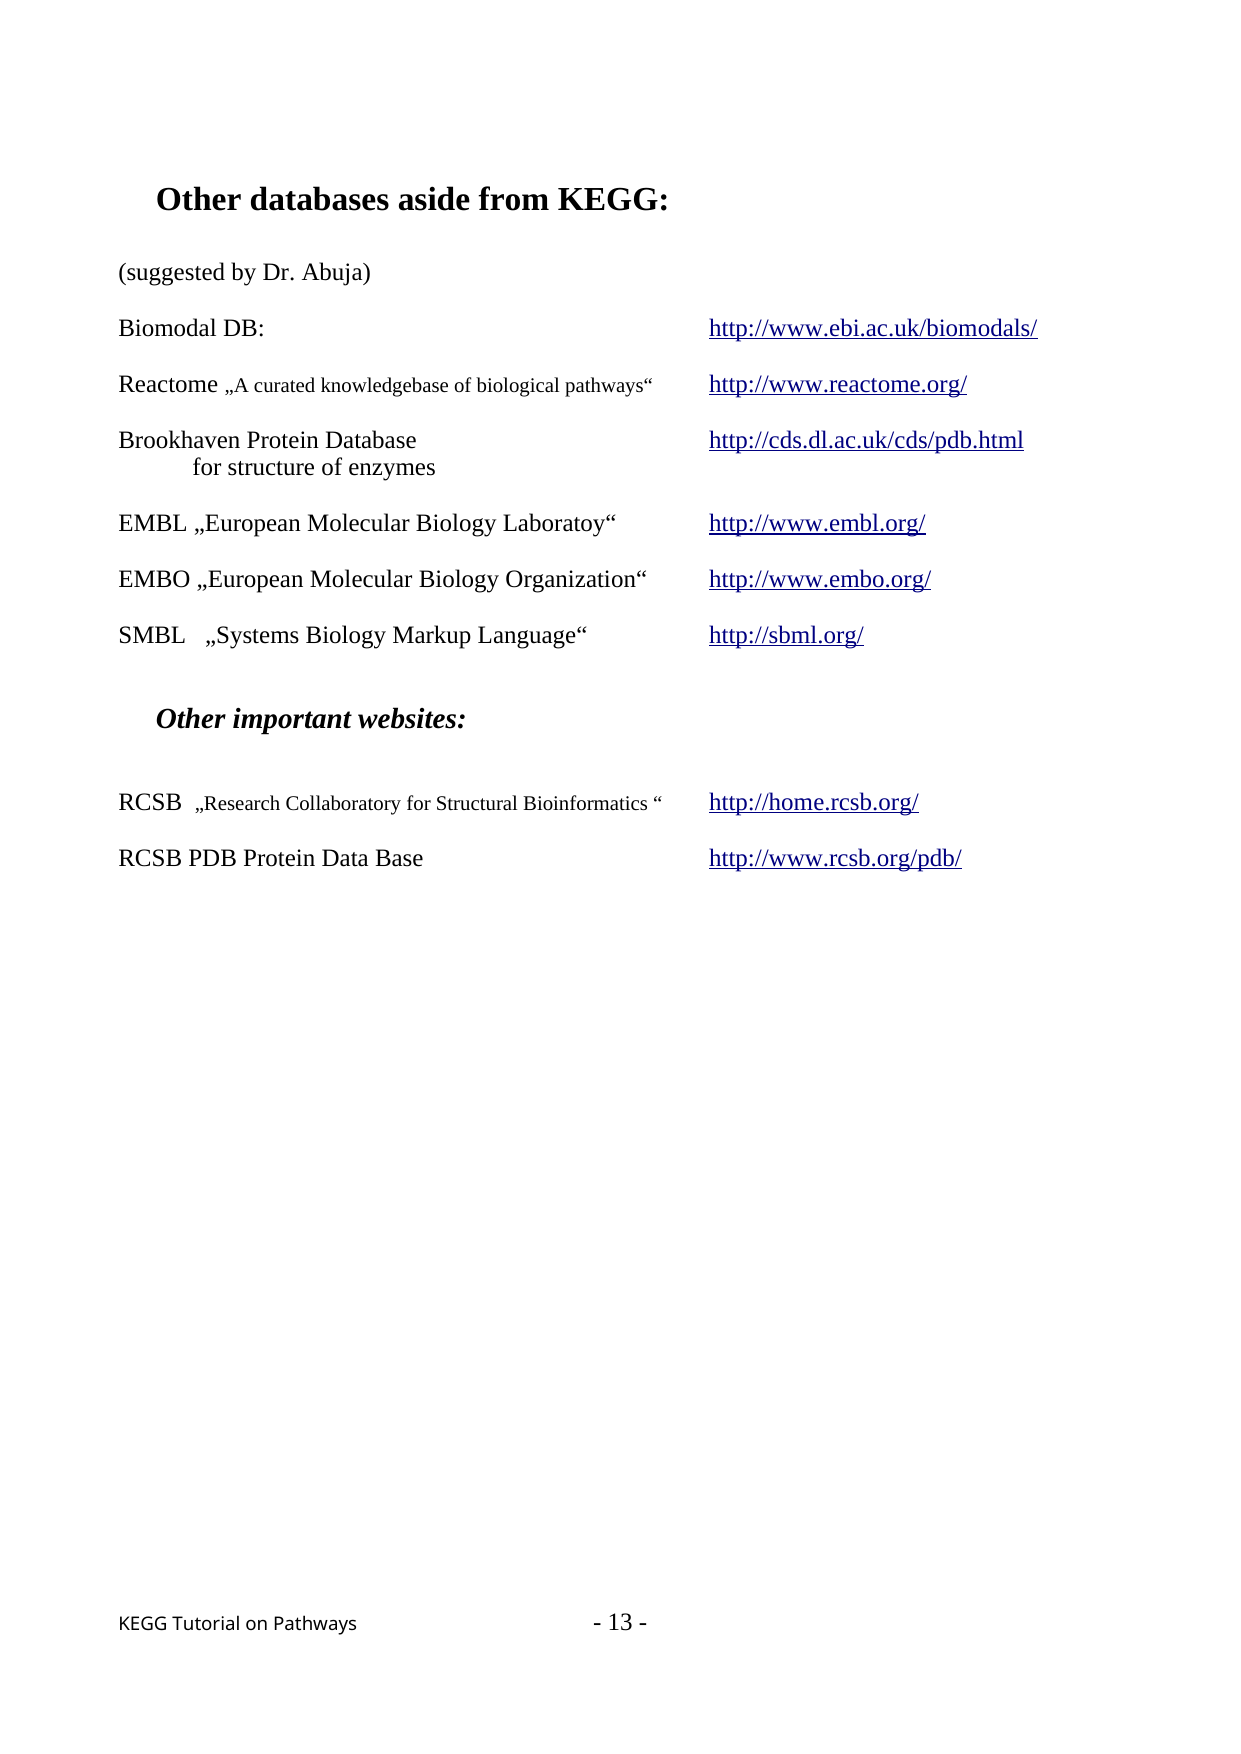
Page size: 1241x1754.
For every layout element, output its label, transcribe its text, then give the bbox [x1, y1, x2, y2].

text SMBL „Systems Biology Markup Language“ http://sbml.org/ [118, 621, 1122, 649]
text for structure of enzymes [118, 453, 1122, 481]
text (suggested by Dr. Abuja) Biomodal DB: http://www.ebi.ac.uk/biomodals/ [118, 258, 1122, 341]
text RCSB PDB Protein Data Base http://www.rcsb.org/pdb/ [118, 844, 1122, 871]
subtitle Other important websites: [118, 702, 1122, 734]
text RCSB „Research Collaboratory for Structural Bioinformatics “ http://home.rcsb.org/ [118, 788, 1122, 815]
subtitle Other databases aside from KEGG: [118, 143, 1122, 217]
text EMBL „European Molecular Biology Laboratoy“ http://www.embl.org/ EMBO „European Molecular Biology Organization“ http://www.embo.org/ [118, 509, 1122, 593]
text Reactome „A curated knowledgebase of biological pathways“ http://www.reactome.org/ [118, 370, 1122, 397]
text Brookhaven Protein Database http://cds.dl.ac.uk/cds/pdb.html [118, 426, 1122, 453]
